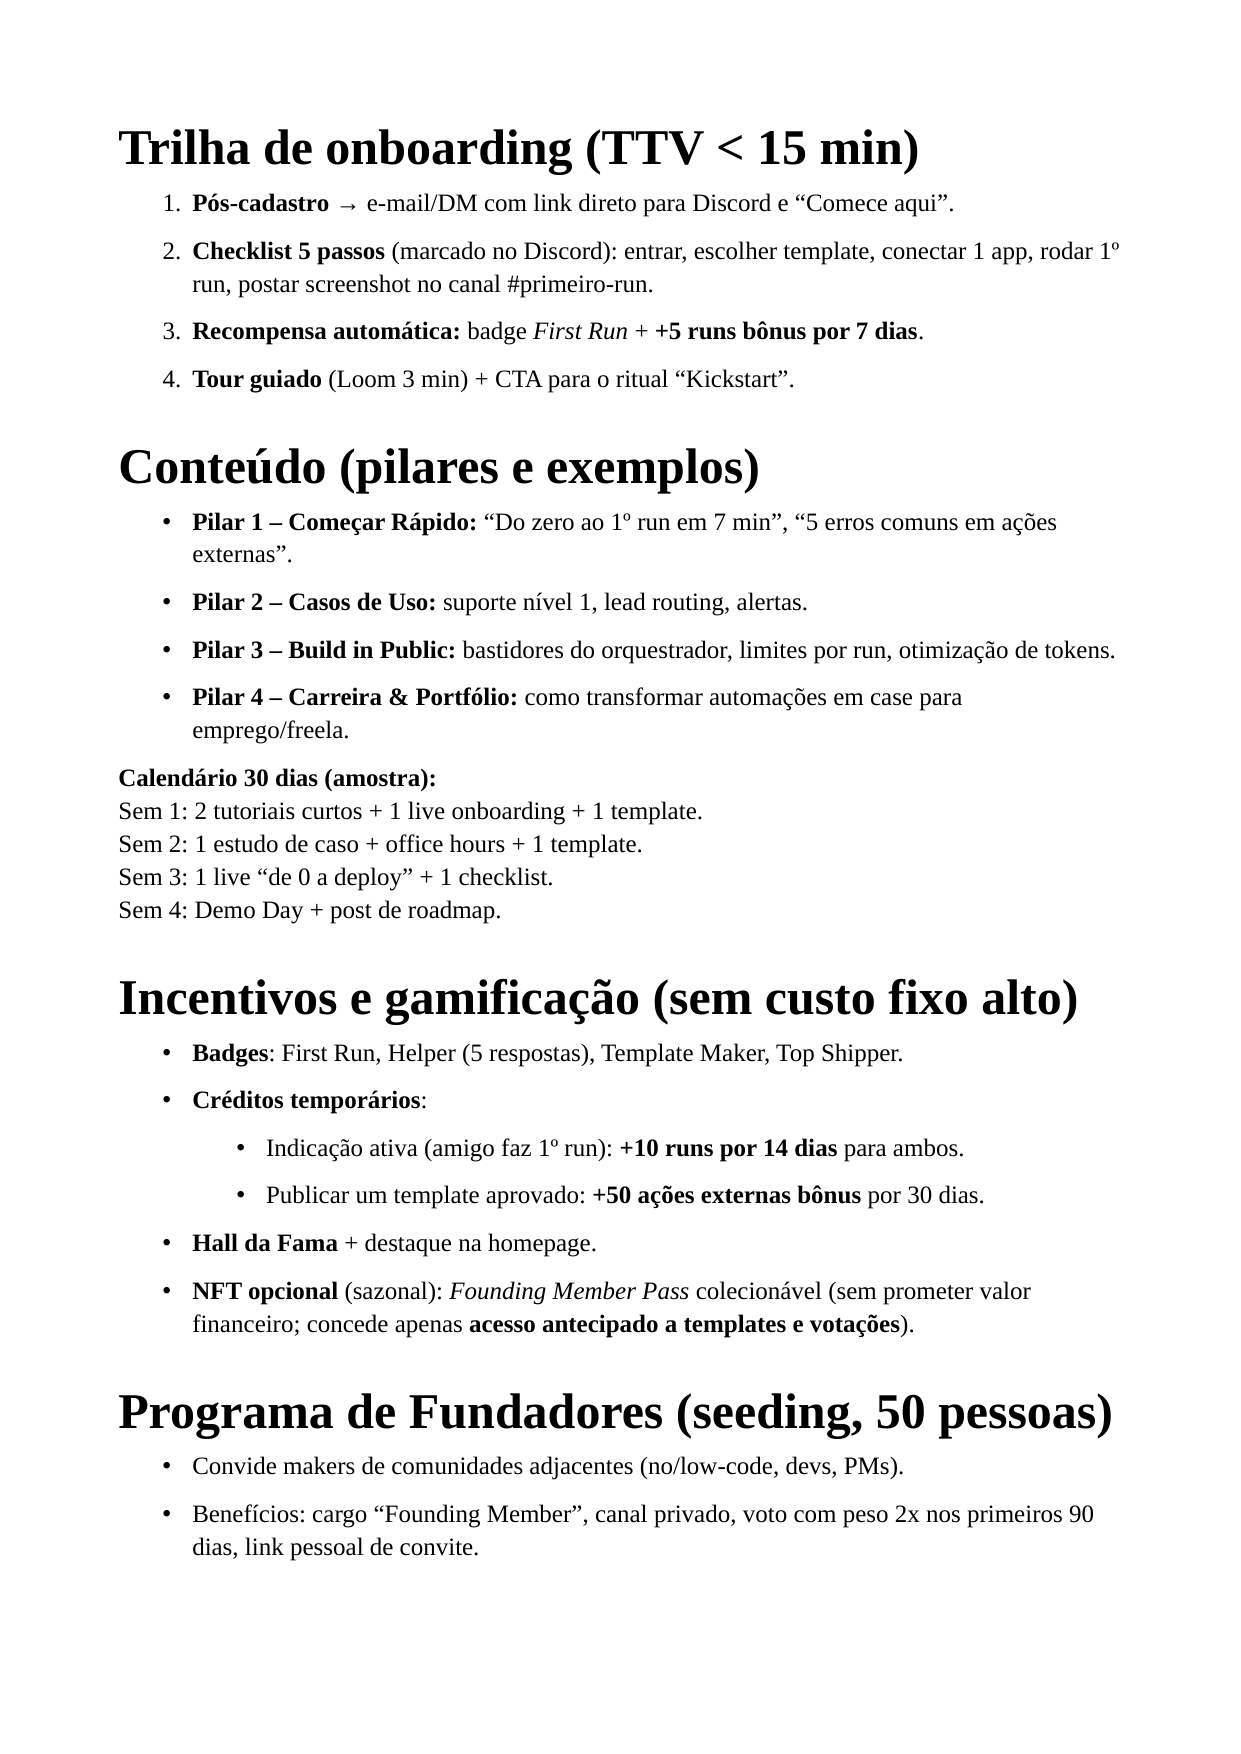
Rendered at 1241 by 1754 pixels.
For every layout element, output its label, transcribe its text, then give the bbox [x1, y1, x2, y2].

list Pilar 4 – Carreira & Portfólio: como transformar automações em case para emprego/freela. [162, 682, 1122, 744]
list NFT opcional (sazonal): Founding Member Pass colecionável (sem prometer valor financeiro; concede apenas acesso antecipado a templates e votações). [162, 1276, 1122, 1337]
list Recompensa automática: badge First Run + +5 runs bônus por 7 dias. [162, 316, 1122, 345]
text Calendário 30 dias (amostra): Sem 1: 2 tutoriais curtos + 1 live onboarding + 1 template. Sem 2: 1 estudo de caso + office hours + 1 template. Sem 3: 1 live “de 0 a deploy” + 1 checklist. Sem 4: Demo Day + post de roadmap. [118, 763, 1122, 924]
subtitle Conteúdo (pilares e exemplos) [118, 437, 1122, 494]
list Pilar 1 – Começar Rápido: “Do zero ao 1º run em 7 min”, “5 erros comuns em ações externas”. [162, 507, 1122, 568]
list Publicar um template aprovado: +50 ações externas bônus por 30 dias. [236, 1181, 1122, 1209]
list Checklist 5 passos (marcado no Discord): entrar, escolher template, conectar 1 app, rodar 1º run, postar screenshot no canal #primeiro-run. [162, 236, 1122, 297]
subtitle Programa de Fundadores (seeding, 50 pessoas) [118, 1381, 1122, 1439]
list Pilar 2 – Casos de Uso: suporte nível 1, lead routing, alertas. [162, 587, 1122, 616]
list Pilar 3 – Build in Public: bastidores do orquestrador, limites por run, otimização de tokens. [162, 635, 1122, 663]
subtitle Incentivos e gamificação (sem custo fixo alto) [118, 968, 1122, 1025]
subtitle Trilha de onboarding (TTV < 15 min) [118, 118, 1122, 176]
list Tour guiado (Loom 3 min) + CTA para o ritual “Kickstart”. [162, 364, 1122, 393]
list Hall da Fama + destaque na homepage. [162, 1228, 1122, 1257]
list Convide makers de comunidades adjacentes (no/low-code, devs, PMs). [162, 1451, 1122, 1480]
list Indicação ativa (amigo faz 1º run): +10 runs por 14 dias para ambos. [236, 1133, 1122, 1162]
list Créditos temporários: [162, 1085, 1122, 1114]
list Benefícios: cargo “Founding Member”, canal privado, voto com peso 2x nos primeiros 90 dias, link pessoal de convite. [162, 1499, 1122, 1561]
list Badges: First Run, Helper (5 respostas), Template Maker, Top Shipper. [162, 1038, 1122, 1066]
list Pós-cadastro → e-mail/DM com link direto para Discord e “Comece aqui”. [162, 188, 1122, 217]
